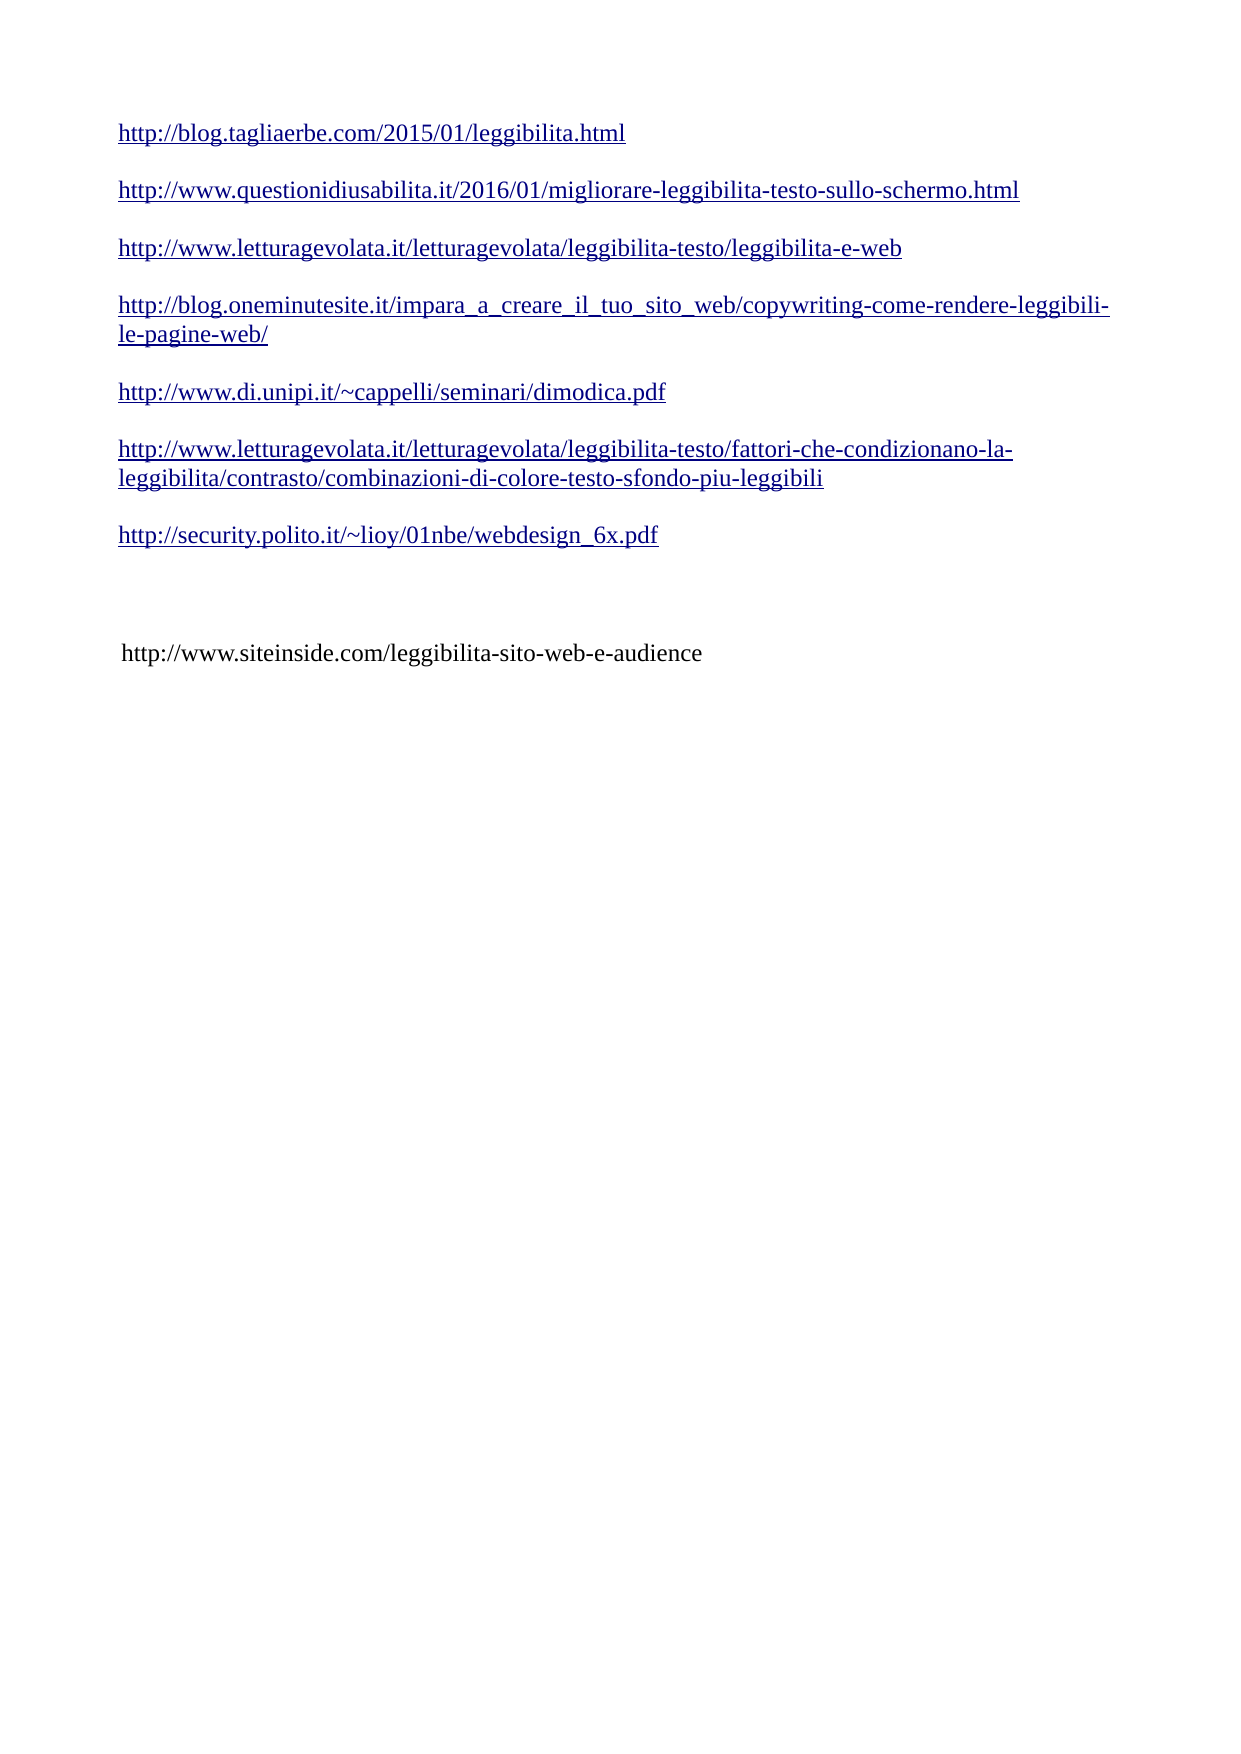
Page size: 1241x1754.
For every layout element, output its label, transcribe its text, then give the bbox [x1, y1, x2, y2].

text http://blog.tagliaerbe.com/2015/01/leggibilita.html http://www.questionidiusabilita.it/2016/01/migliorare-leggibilita-testo-sullo-schermo.html http://www.letturagevolata.it/letturagevolata/leggibilita-testo/leggibilita-e-web http://blog.oneminutesite.it/impara_a_creare_il_tuo_sito_web/copywriting-come-rendere-leggibili-le-pagine-web/ http://www.di.unipi.it/~cappelli/seminari/dimodica.pdf http://www.letturagevolata.it/letturagevolata/leggibilita-testo/fattori-che-condizionano-la-leggibilita/contrasto/combinazioni-di-colore-testo-sfondo-piu-leggibili http://security.polito.it/~lioy/01nbe/webdesign_6x.pdf [118, 118, 1122, 607]
table_header http://www.siteinside.com/leggibilita-sito-web-e-audience [118, 636, 1122, 670]
